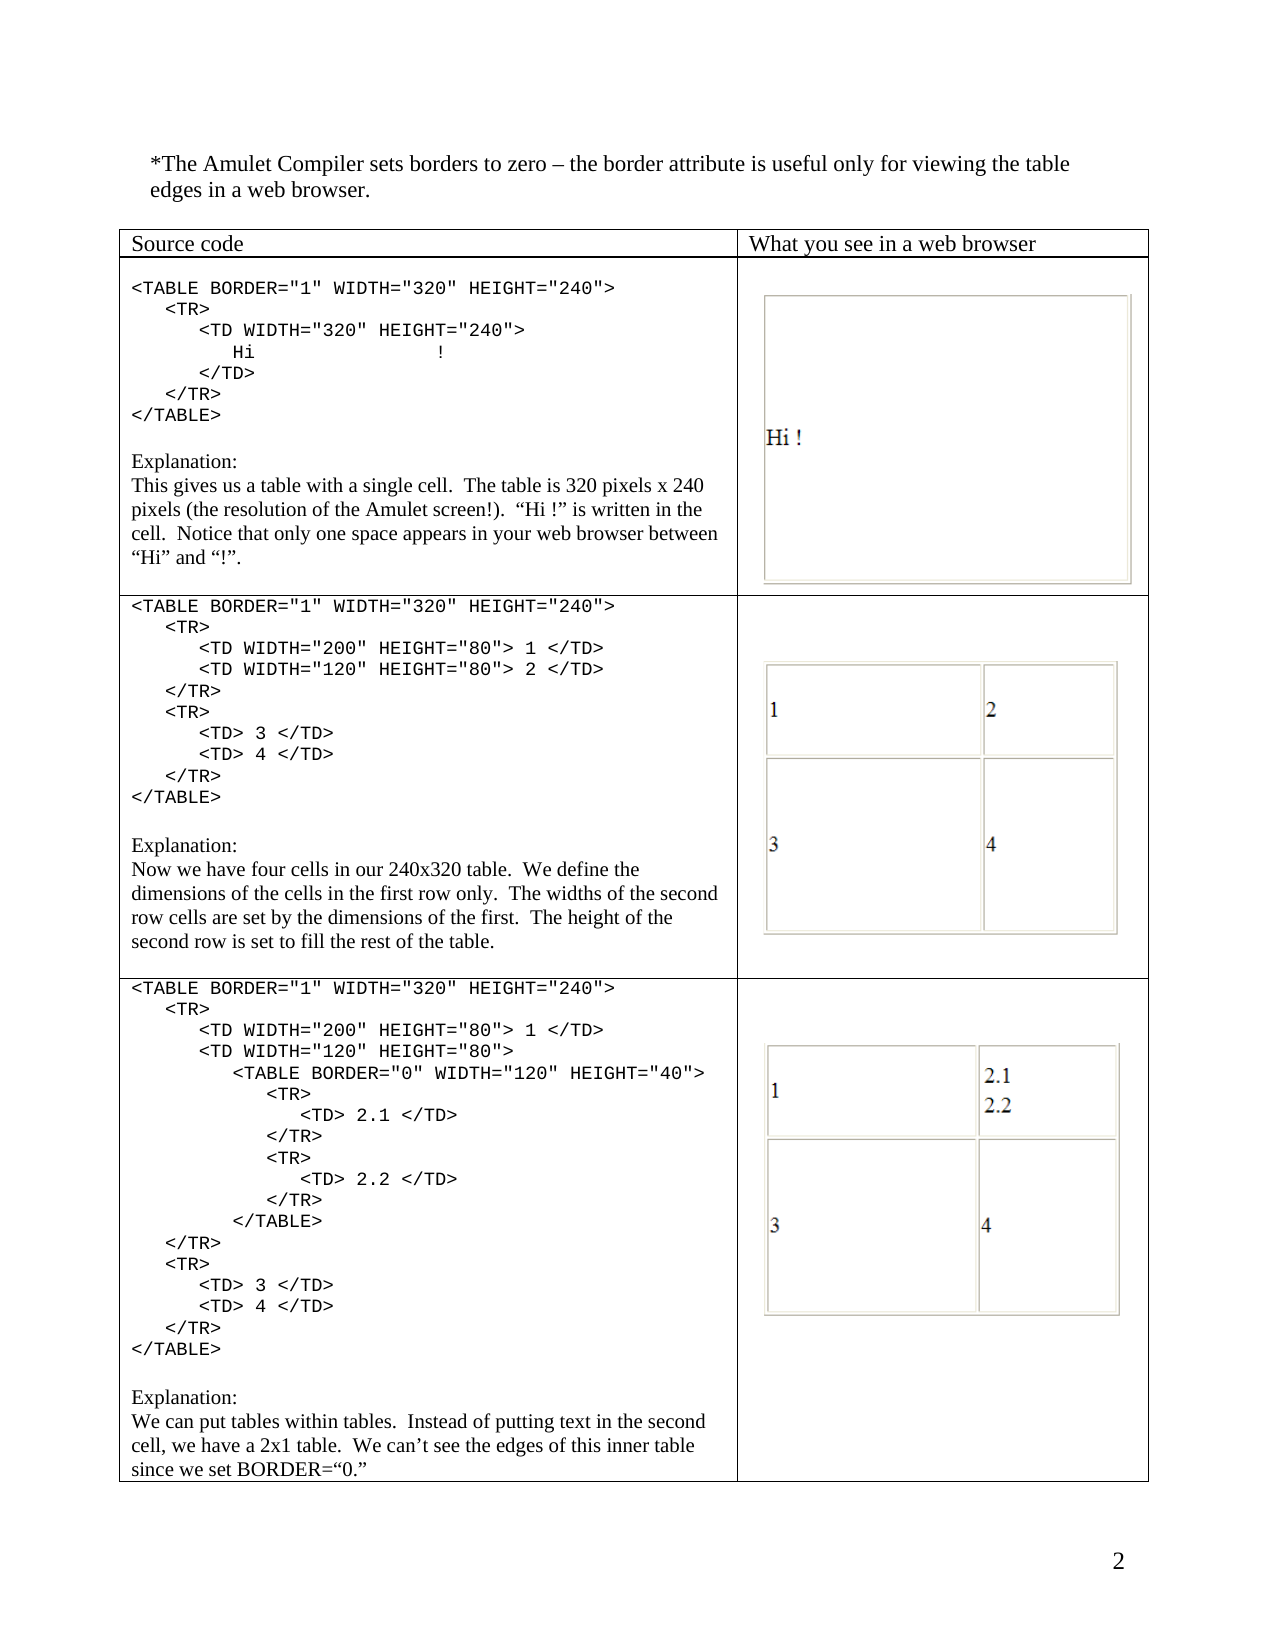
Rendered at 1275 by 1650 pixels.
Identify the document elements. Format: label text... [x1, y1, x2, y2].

table_cell [738, 596, 1148, 977]
text *The Amulet Compiler sets borders to zero – the border attribute is useful only for viewing the table edges in a web browser. [150, 150, 1125, 203]
table_cell [738, 258, 1148, 595]
table_header What you see in a web browser [738, 230, 1148, 256]
table_cell [738, 979, 1148, 1481]
table_cell <TABLE BORDER="1" WIDTH="320" HEIGHT="240"> <TR> <TD WIDTH="320" HEIGHT="240"> Hi ! </TD> </TR> </TABLE> Explanation: This gives us a table with a single cell. The table is 320 pixels x 240 pixels (the resolution of the Amulet screen!). “Hi !” is written in the cell. Notice that only one space appears in your web browser between “Hi” and “!”. [120, 258, 737, 595]
table_cell <TABLE BORDER="1" WIDTH="320" HEIGHT="240"> <TR> <TD WIDTH="200" HEIGHT="80"> 1 </TD> <TD WIDTH="120" HEIGHT="80"> 2 </TD> </TR> <TR> <TD> 3 </TD> <TD> 4 </TD> </TR> </TABLE> Explanation: Now we have four cells in our 240x320 table. We define the dimensions of the cells in the first row only. The widths of the second row cells are set by the dimensions of the first. The height of the second row is set to fill the rest of the table. [120, 596, 737, 977]
table_header Source code [120, 230, 737, 256]
table_cell <TABLE BORDER="1" WIDTH="320" HEIGHT="240"> <TR> <TD WIDTH="200" HEIGHT="80"> 1 </TD> <TD WIDTH="120" HEIGHT="80"> <TABLE BORDER="0" WIDTH="120" HEIGHT="40"> <TR> <TD> 2.1 </TD> </TR> <TR> <TD> 2.2 </TD> </TR> </TABLE> </TR> <TR> <TD> 3 </TD> <TD> 4 </TD> </TR> </TABLE> Explanation: We can put tables within tables. Instead of putting text in the second cell, we have a 2x1 table. We can’t see the edges of this inner table since we set BORDER=“0.” [120, 979, 737, 1481]
